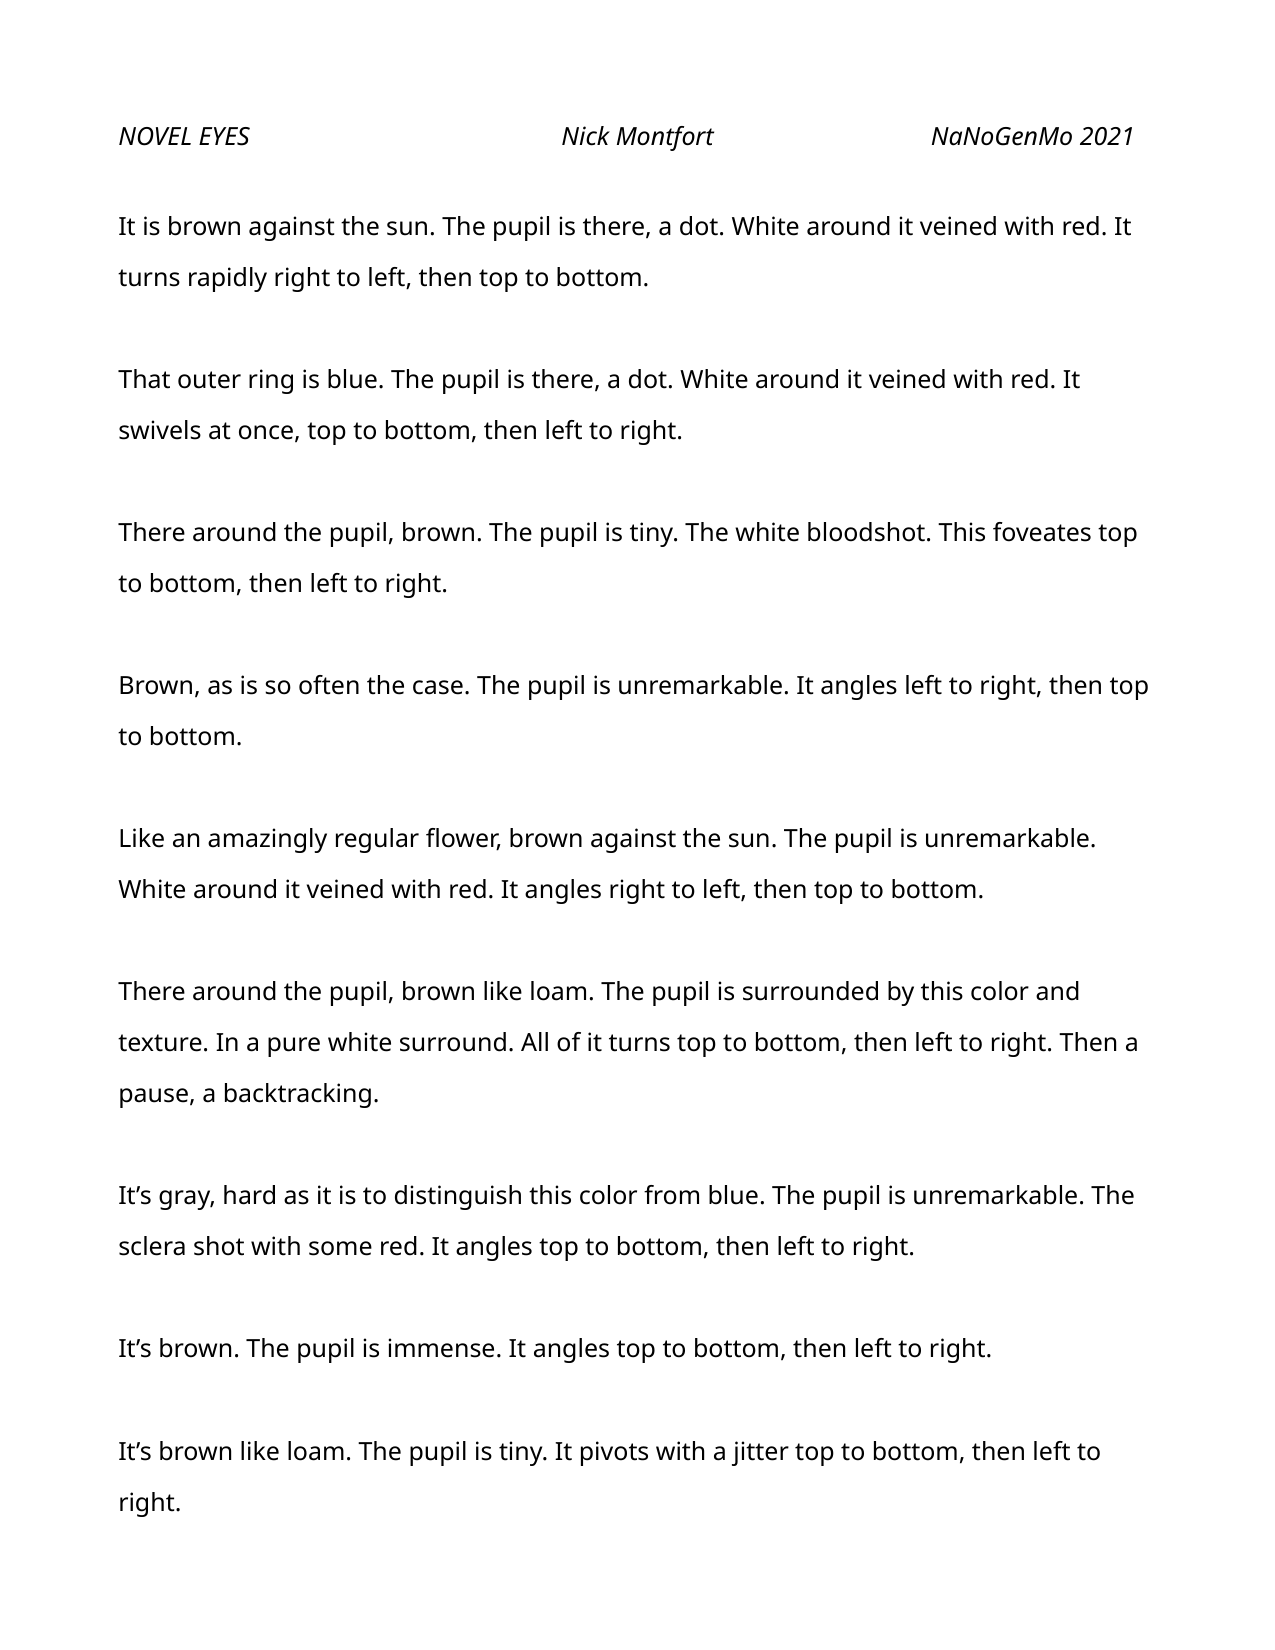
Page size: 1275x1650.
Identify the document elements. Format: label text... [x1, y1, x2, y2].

text That outer ring is blue. The pupil is there, a dot. White around it veined with red. It swivels at once, top to bottom, then left to right. [118, 361, 1157, 446]
text It’s brown like loam. The pupil is tiny. It pivots with a jitter top to bottom, then left to right. [118, 1433, 1157, 1518]
text It is brown against the sun. The pupil is there, a dot. White around it veined with red. It turns rapidly right to left, then top to bottom. [118, 208, 1157, 293]
text It’s gray, hard as it is to distinguish this color from blue. The pupil is unremarkable. The sclera shot with some red. It angles top to bottom, then left to right. [118, 1178, 1157, 1263]
text There around the pupil, brown like loam. The pupil is surrounded by this color and texture. In a pure white surround. All of it turns top to bottom, then left to right. Then a pause, a backtracking. [118, 974, 1157, 1110]
text There around the pupil, brown. The pupil is tiny. The white bloodshot. This foveates top to bottom, then left to right. [118, 514, 1157, 599]
text Brown, as is so often the case. The pupil is unremarkable. It angles left to right, then top to bottom. [118, 667, 1157, 753]
text Like an amazingly regular flower, brown against the sun. The pupil is unremarkable. White around it veined with red. It angles right to left, then top to bottom. [118, 821, 1157, 906]
text It’s brown. The pupil is immense. It angles top to bottom, then left to right. [118, 1331, 1157, 1365]
